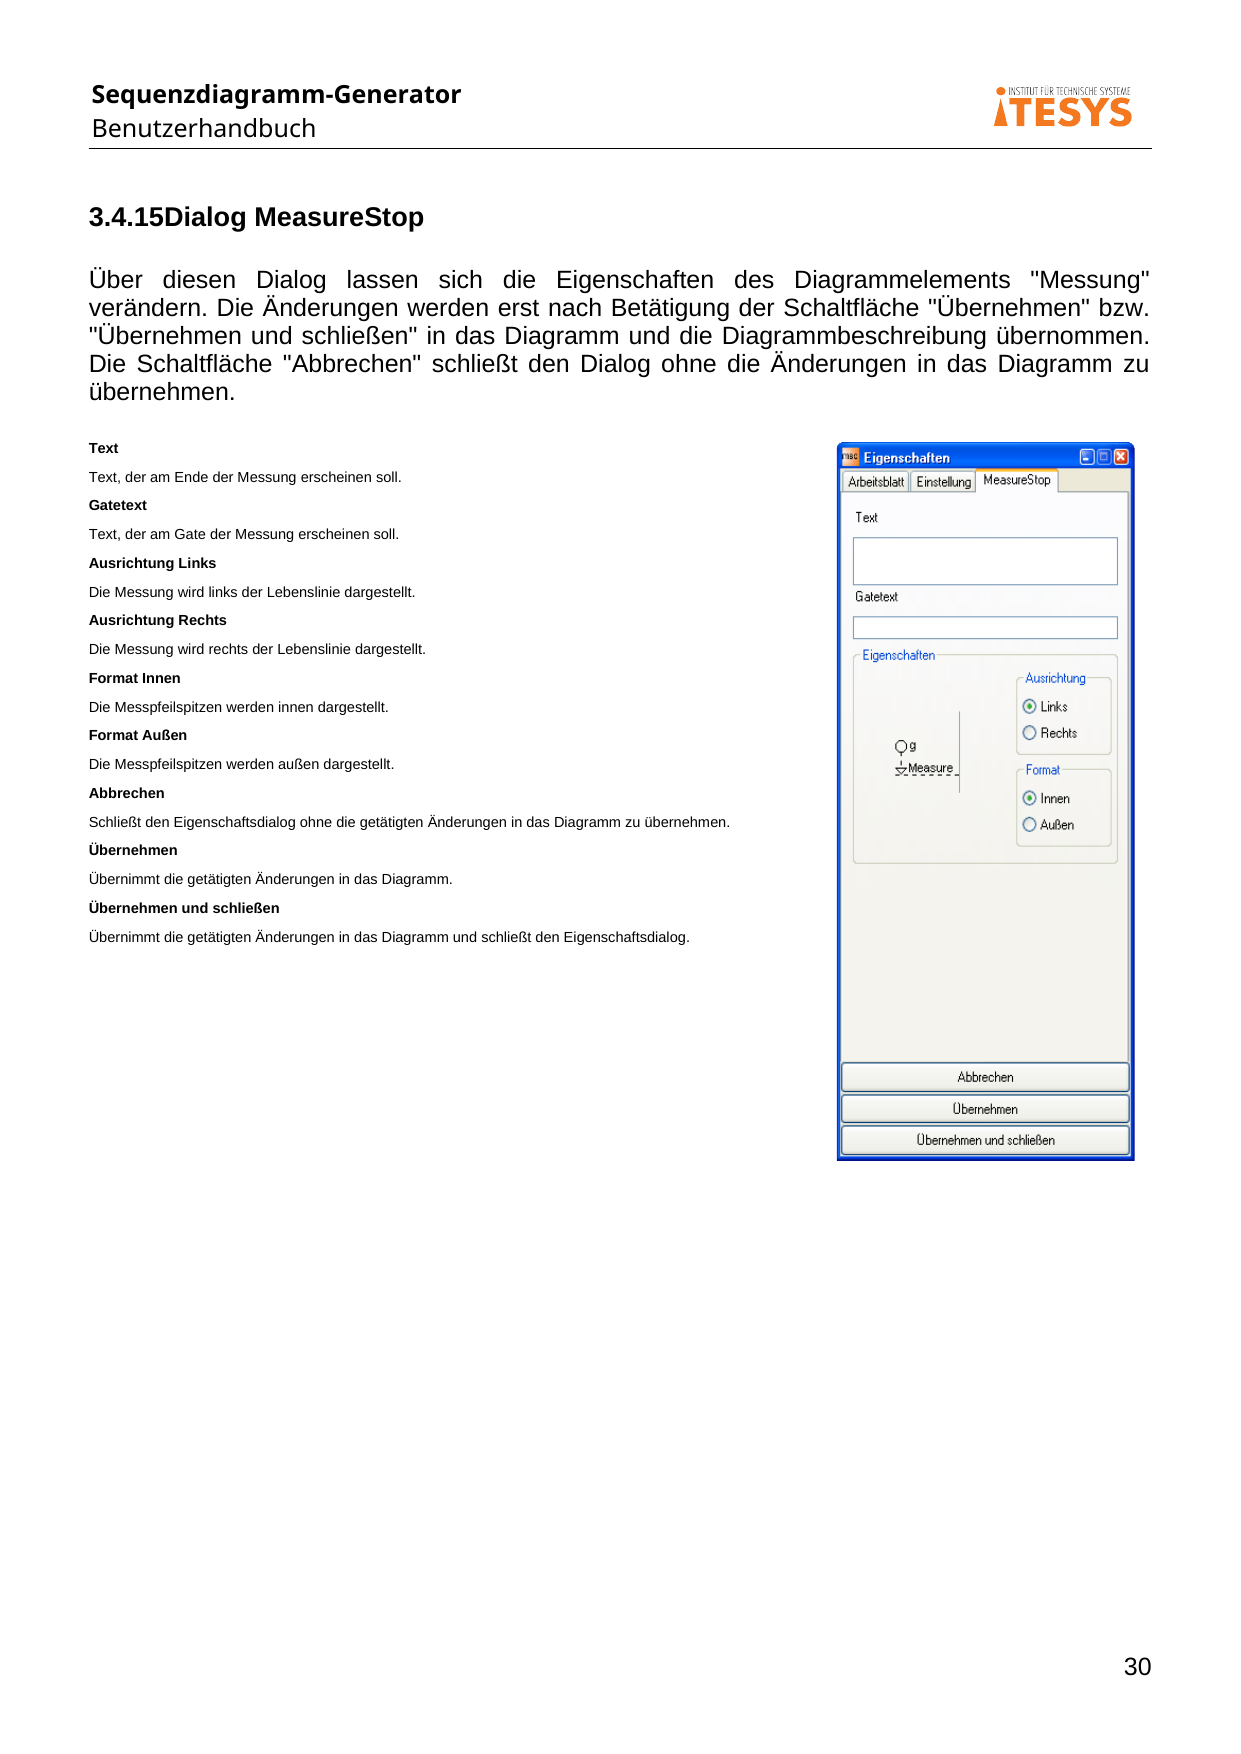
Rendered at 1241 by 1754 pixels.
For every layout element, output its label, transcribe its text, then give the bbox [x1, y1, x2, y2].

picture [836, 442, 1135, 1161]
table_header [812, 434, 1151, 1169]
table_cell Abbrechen [89, 779, 811, 807]
table_cell Übernimmt die getätigten Änderungen in das Diagramm. [89, 865, 811, 894]
table_cell Text, der am Gate der Messung erscheinen soll. [89, 520, 811, 549]
subtitle Dialog MeasureStop [88, 202, 1152, 232]
table_cell Übernehmen und schließen [89, 894, 811, 922]
table_cell Die Messpfeilspitzen werden innen dargestellt. [89, 693, 811, 721]
table_header Text [89, 434, 811, 462]
table_cell Übernimmt die getätigten Änderungen in das Diagramm und schließt den Eigenschaftsdialog. [89, 923, 811, 951]
table_cell Übernehmen [89, 836, 811, 865]
table_cell Format Innen [89, 664, 811, 692]
picture [993, 85, 1133, 127]
table_cell Gatetext [89, 491, 811, 520]
table_cell Text, der am Ende der Messung erscheinen soll. [89, 463, 811, 491]
table_cell Die Messung wird links der Lebenslinie dargestellt. [89, 578, 811, 606]
table_cell Format Außen [89, 721, 811, 750]
text Über diesen Dialog lassen sich die Eigenschaften des Diagrammelements "Messung" verändern. Die Änderungen werden erst nach Betätigung der Schaltfläche "Übernehmen" bzw. "Übernehmen und schließen" in das Diagramm und die Diagrammbeschreibung übernommen. Die Schaltfläche "Abbrechen" schließt den Dialog ohne die Änderungen in das Diagramm zu übernehmen. [88, 266, 1152, 406]
table_cell Die Messung wird rechts der Lebenslinie dargestellt. [89, 635, 811, 664]
table_cell Ausrichtung Links [89, 549, 811, 577]
table_cell Die Messpfeilspitzen werden außen dargestellt. [89, 750, 811, 779]
table_cell Schließt den Eigenschaftsdialog ohne die getätigten Änderungen in das Diagramm zu übernehmen. [89, 808, 811, 836]
table_cell Ausrichtung Rechts [89, 606, 811, 635]
table_header [89, 434, 812, 1169]
